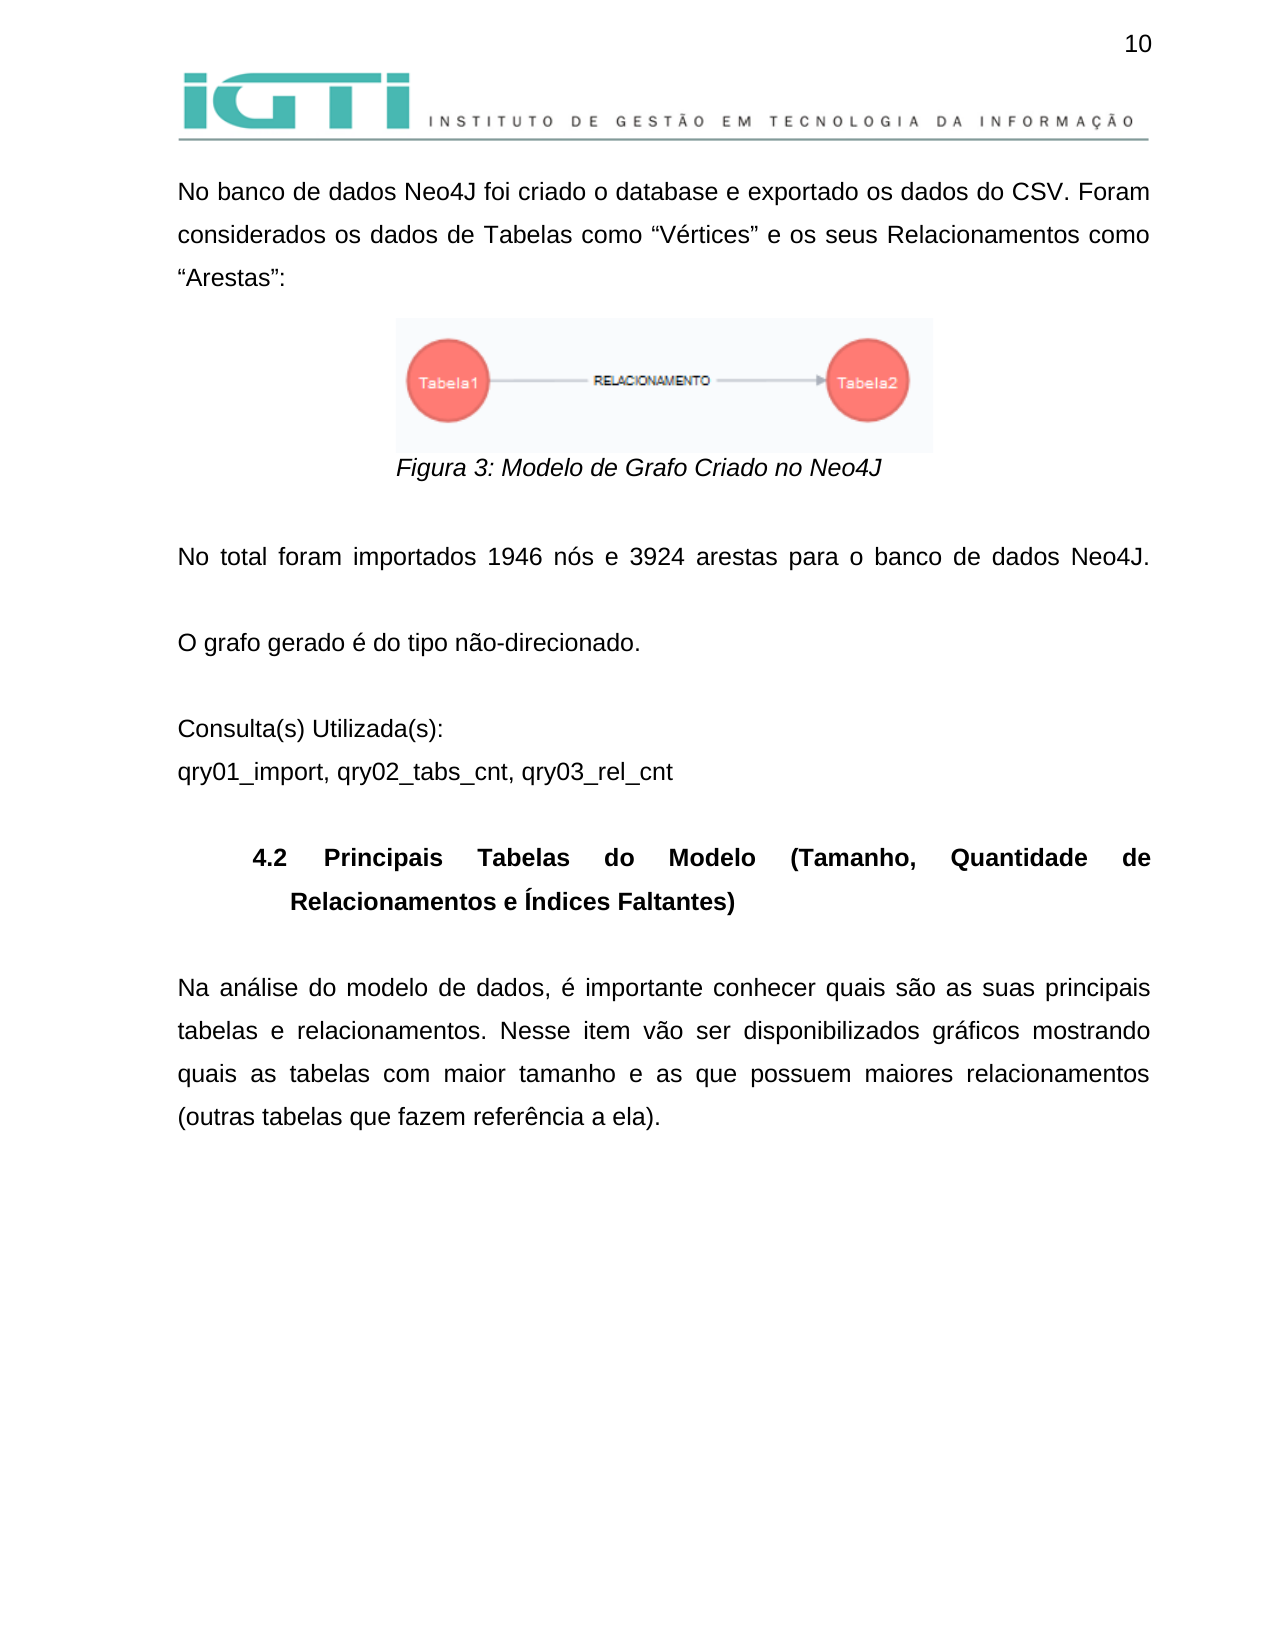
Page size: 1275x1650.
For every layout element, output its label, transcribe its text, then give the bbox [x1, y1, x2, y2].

picture [178, 59, 1151, 151]
text Figura 3: Modelo de Grafo Criado no Neo4J [396, 453, 933, 482]
text O grafo gerado é do tipo não-direcionado. [177, 628, 1152, 657]
picture [395, 318, 934, 453]
list Principais Tabelas do Modelo (Tamanho, Quantidade de Relacionamentos e Índices Faltantes) [252, 843, 1152, 915]
text Consulta(s) Utilizada(s): [177, 714, 1152, 743]
text Na análise do modelo de dados, é importante conhecer quais são as suas principais tabelas e relacionamentos. Nesse item vão ser disponibilizados gráficos mostrando quais as tabelas com maior tamanho e as que possuem maiores relacionamentos (outras tabelas que fazem referência a ela). [177, 973, 1152, 1131]
text qry01_import, qry02_tabs_cnt, qry03_rel_cnt [177, 757, 1152, 786]
text No banco de dados Neo4J foi criado o database e exportado os dados do CSV. Foram considerados os dados de Tabelas como “Vértices” e os seus Relacionamentos como “Arestas”: [177, 177, 1152, 292]
text No total foram importados 1946 nós e 3924 arestas para o banco de dados Neo4J. [177, 542, 1152, 613]
